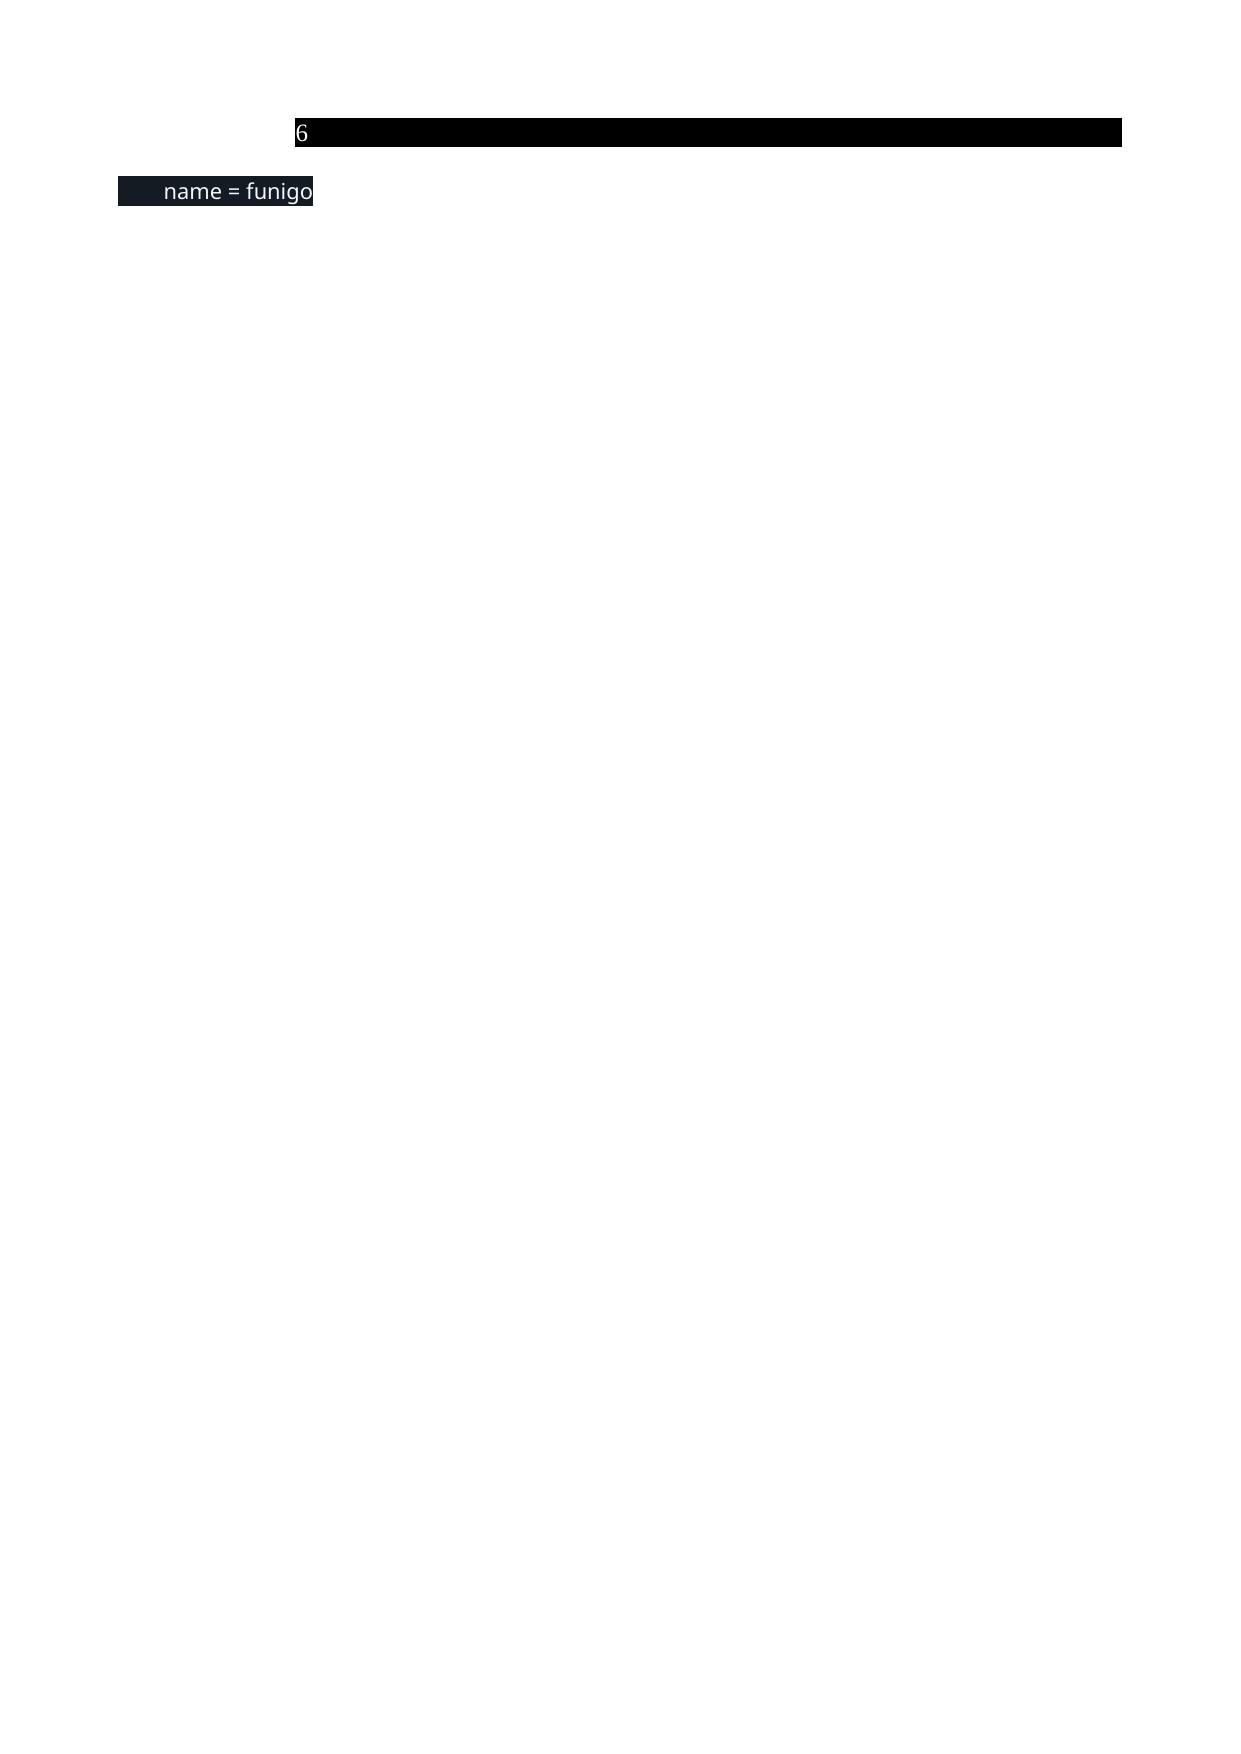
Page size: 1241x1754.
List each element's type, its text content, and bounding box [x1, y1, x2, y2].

text name = funigo [118, 176, 1122, 206]
